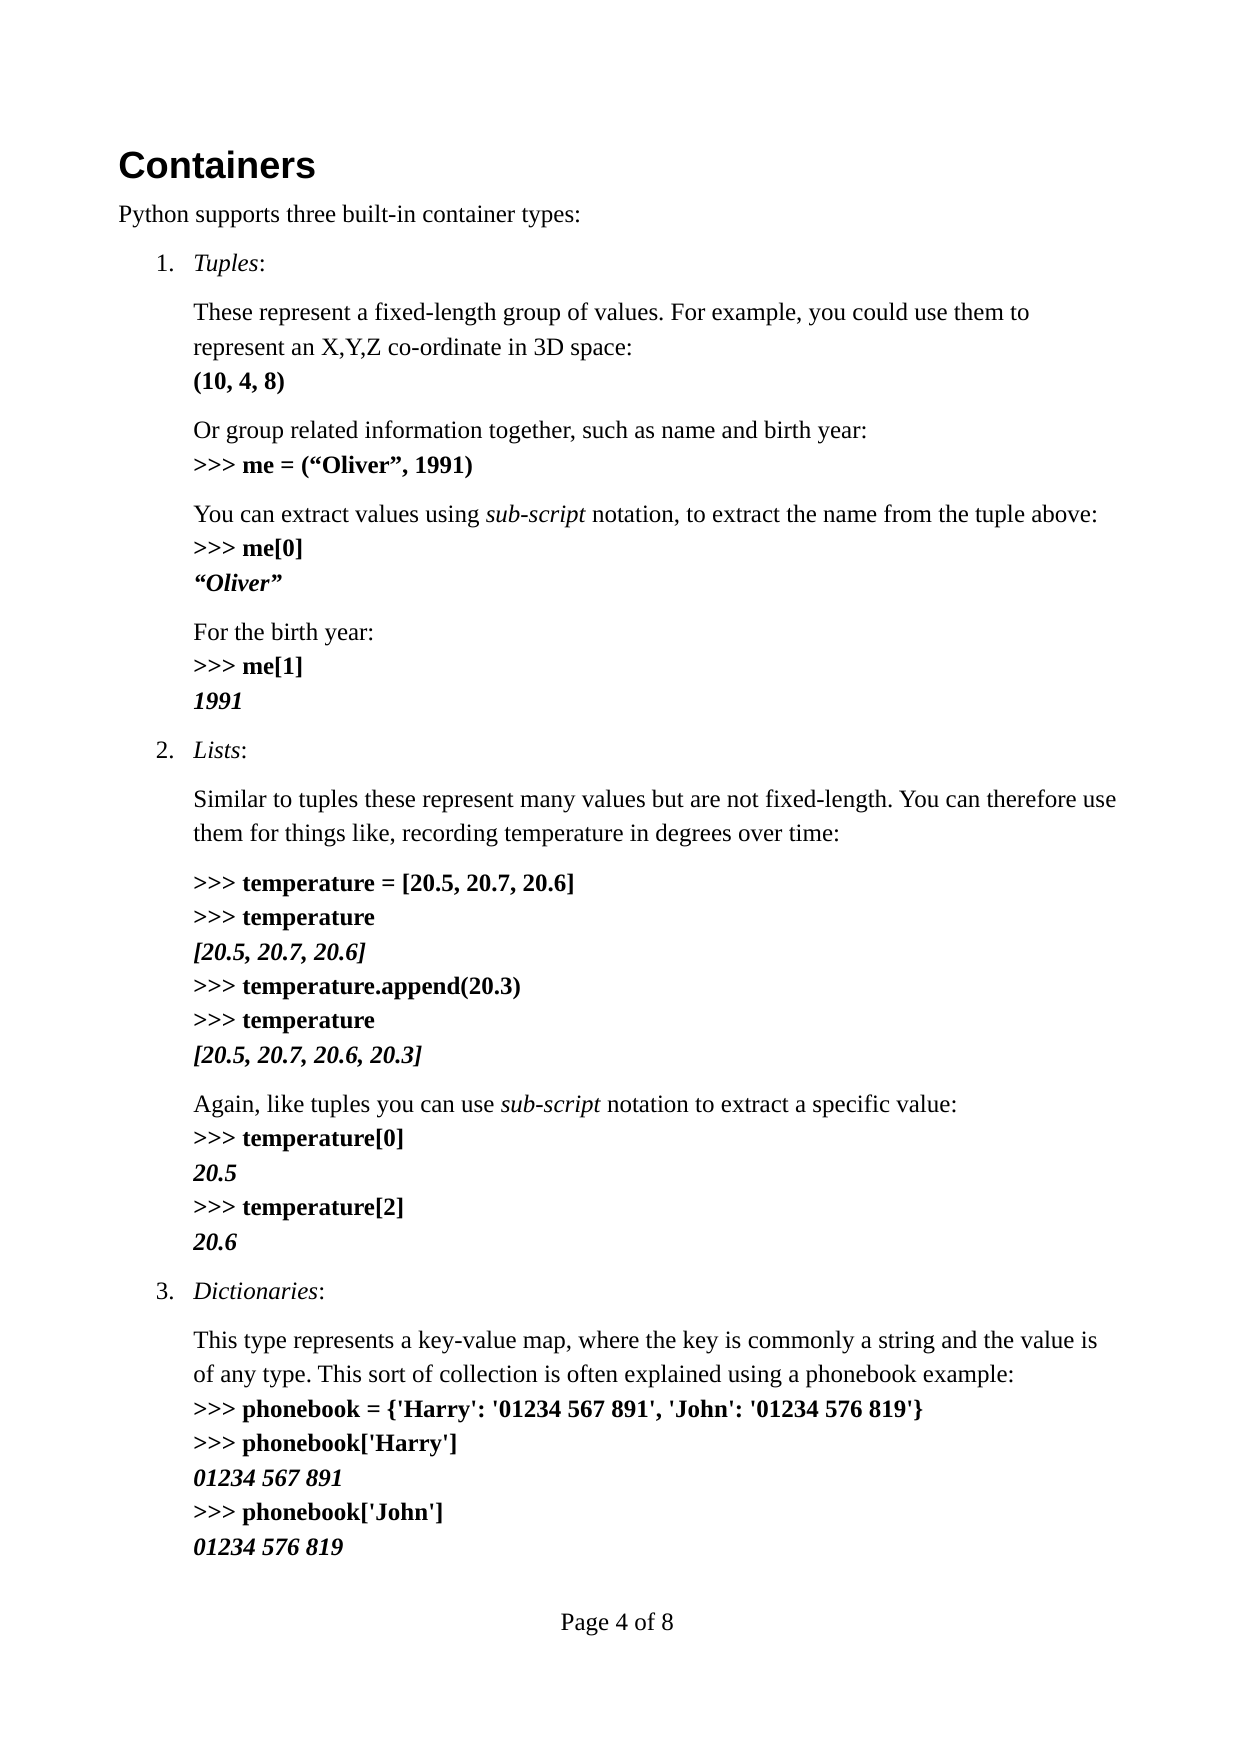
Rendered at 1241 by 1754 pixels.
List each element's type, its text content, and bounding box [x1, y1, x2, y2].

list Again, like tuples you can use sub-script notation to extract a specific value: >>> temperature[0] 20.5 >>> temperature[2] 20.6 [156, 1089, 1122, 1256]
subtitle Containers [118, 143, 1122, 187]
text Python supports three built-in container types: [118, 199, 1122, 228]
list Lists: [156, 735, 1122, 764]
list These represent a fixed-length group of values. For example, you could use them to represent an X,Y,Z co-ordinate in 3D space: (10, 4, 8) [156, 297, 1122, 395]
list Similar to tuples these represent many values but are not fixed-length. You can therefore use them for things like, recording temperature in degrees over time: [156, 784, 1122, 847]
list You can extract values using sub-script notation, to extract the name from the tuple above: >>> me[0] “Oliver” [156, 499, 1122, 597]
list >>> temperature = [20.5, 20.7, 20.6] >>> temperature [20.5, 20.7, 20.6] >>> temperature.append(20.3) >>> temperature [20.5, 20.7, 20.6, 20.3] [156, 868, 1122, 1069]
list This type represents a key-value map, where the key is commonly a string and the value is of any type. This sort of collection is often explained using a phonebook example: >>> phonebook = {'Harry': '01234 567 891', 'John': '01234 576 819'} >>> phonebook['Harry'] 01234 567 891 >>> phonebook['John'] 01234 576 819 [156, 1325, 1122, 1561]
list Or group related information together, such as name and birth year: >>> me = (“Oliver”, 1991) [156, 415, 1122, 479]
list Tuples: [156, 248, 1122, 277]
list For the birth year: >>> me[1] 1991 [156, 617, 1122, 715]
list Dictionaries: [156, 1276, 1122, 1305]
